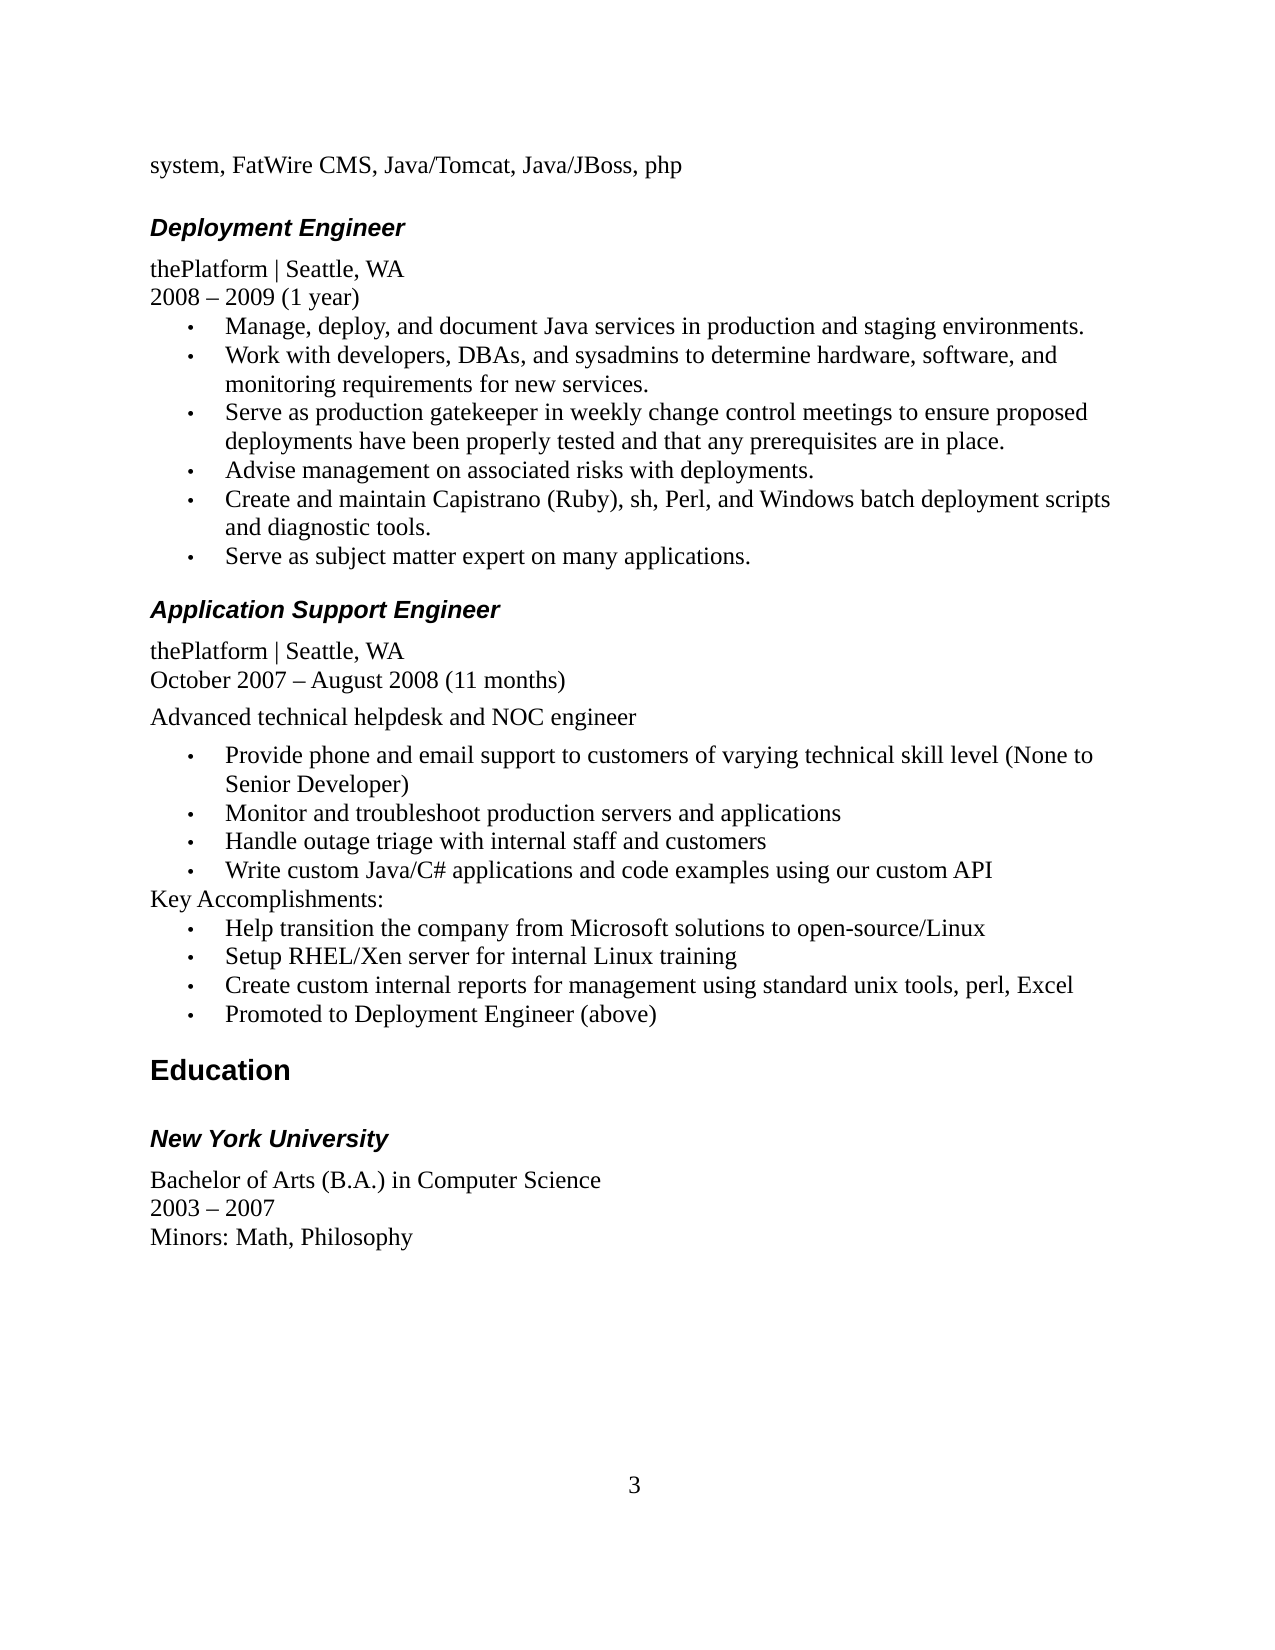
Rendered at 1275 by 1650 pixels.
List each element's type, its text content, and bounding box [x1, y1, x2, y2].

list Work with developers, DBAs, and sysadmins to determine hardware, software, and monitoring requirements for new services. [187, 340, 1125, 397]
list Promoted to Deployment Engineer (above) [187, 999, 1125, 1028]
list Create custom internal reports for management using standard unix tools, perl, Excel [187, 970, 1125, 999]
subtitle Application Support Engineer [150, 595, 1125, 623]
subtitle New York University [150, 1124, 1125, 1152]
text system, FatWire CMS, Java/Tomcat, Java/JBoss, php [150, 150, 1125, 179]
list Manage, deploy, and document Java services in production and staging environments. [187, 311, 1125, 340]
list Help transition the company from Microsoft solutions to open-source/Linux [187, 913, 1125, 941]
text Advanced technical helpdesk and NOC engineer [150, 702, 1125, 731]
list Create and maintain Capistrano (Ruby), sh, Perl, and Windows batch deployment scripts and diagnostic tools. [187, 484, 1125, 541]
text thePlatform | Seattle, WA October 2007 – August 2008 (11 months) [150, 636, 1125, 693]
text Key Accomplishments: [150, 884, 1125, 913]
list Monitor and troubleshoot production servers and applications [187, 798, 1125, 826]
text thePlatform | Seattle, WA 2008 – 2009 (1 year) [150, 254, 1125, 311]
text Bachelor of Arts (B.A.) in Computer Science 2003 – 2007 Minors: Math, Philosophy [150, 1165, 1125, 1251]
list Advise management on associated risks with deployments. [187, 455, 1125, 484]
list Setup RHEL/Xen server for internal Linux training [187, 941, 1125, 970]
list Serve as production gatekeeper in weekly change control meetings to ensure proposed deployments have been properly tested and that any prerequisites are in place. [187, 397, 1125, 455]
list Serve as subject matter expert on many applications. [187, 541, 1125, 570]
list Handle outage triage with internal staff and customers [187, 826, 1125, 855]
list Write custom Java/C# applications and code examples using our custom API [187, 855, 1125, 884]
subtitle Education [150, 1053, 1125, 1086]
subtitle Deployment Engineer [150, 213, 1125, 241]
list Provide phone and email support to customers of varying technical skill level (None to Senior Developer) [187, 740, 1125, 798]
